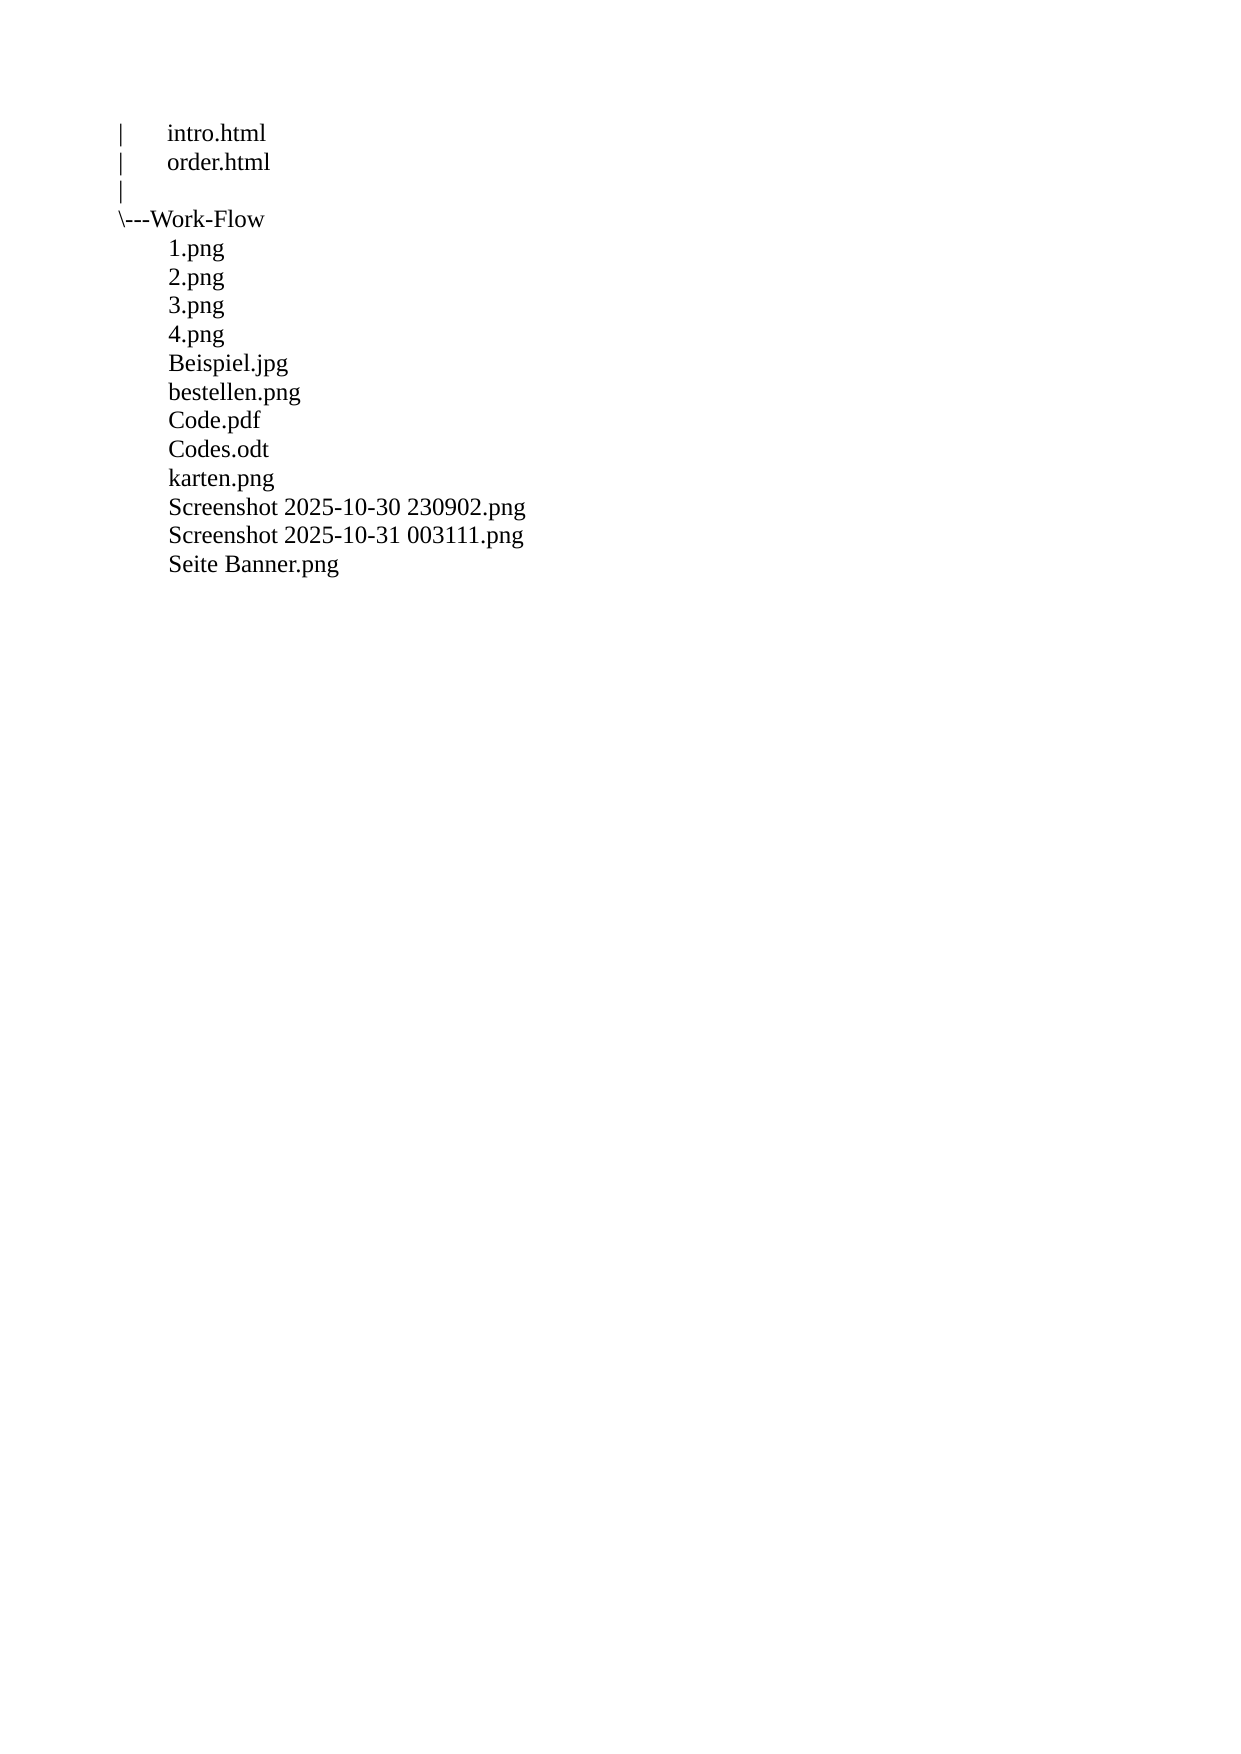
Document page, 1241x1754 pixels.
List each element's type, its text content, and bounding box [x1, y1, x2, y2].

text Codes.odt [118, 434, 1122, 463]
text 1.png [118, 233, 1122, 262]
text \---Work-Flow [118, 204, 1122, 233]
text Beispiel.jpg [118, 348, 1122, 377]
text | [118, 176, 1122, 204]
text 4.png [118, 319, 1122, 348]
text Screenshot 2025-10-31 003111.png [118, 521, 1122, 549]
text bestellen.png [118, 377, 1122, 406]
text karten.png [118, 463, 1122, 492]
text Screenshot 2025-10-30 230902.png [118, 492, 1122, 521]
text 2.png [118, 262, 1122, 291]
text Code.pdf [118, 406, 1122, 434]
text 3.png [118, 291, 1122, 319]
text Seite Banner.png [118, 549, 1122, 578]
text | order.html [118, 147, 1122, 176]
text | intro.html [118, 118, 1122, 147]
